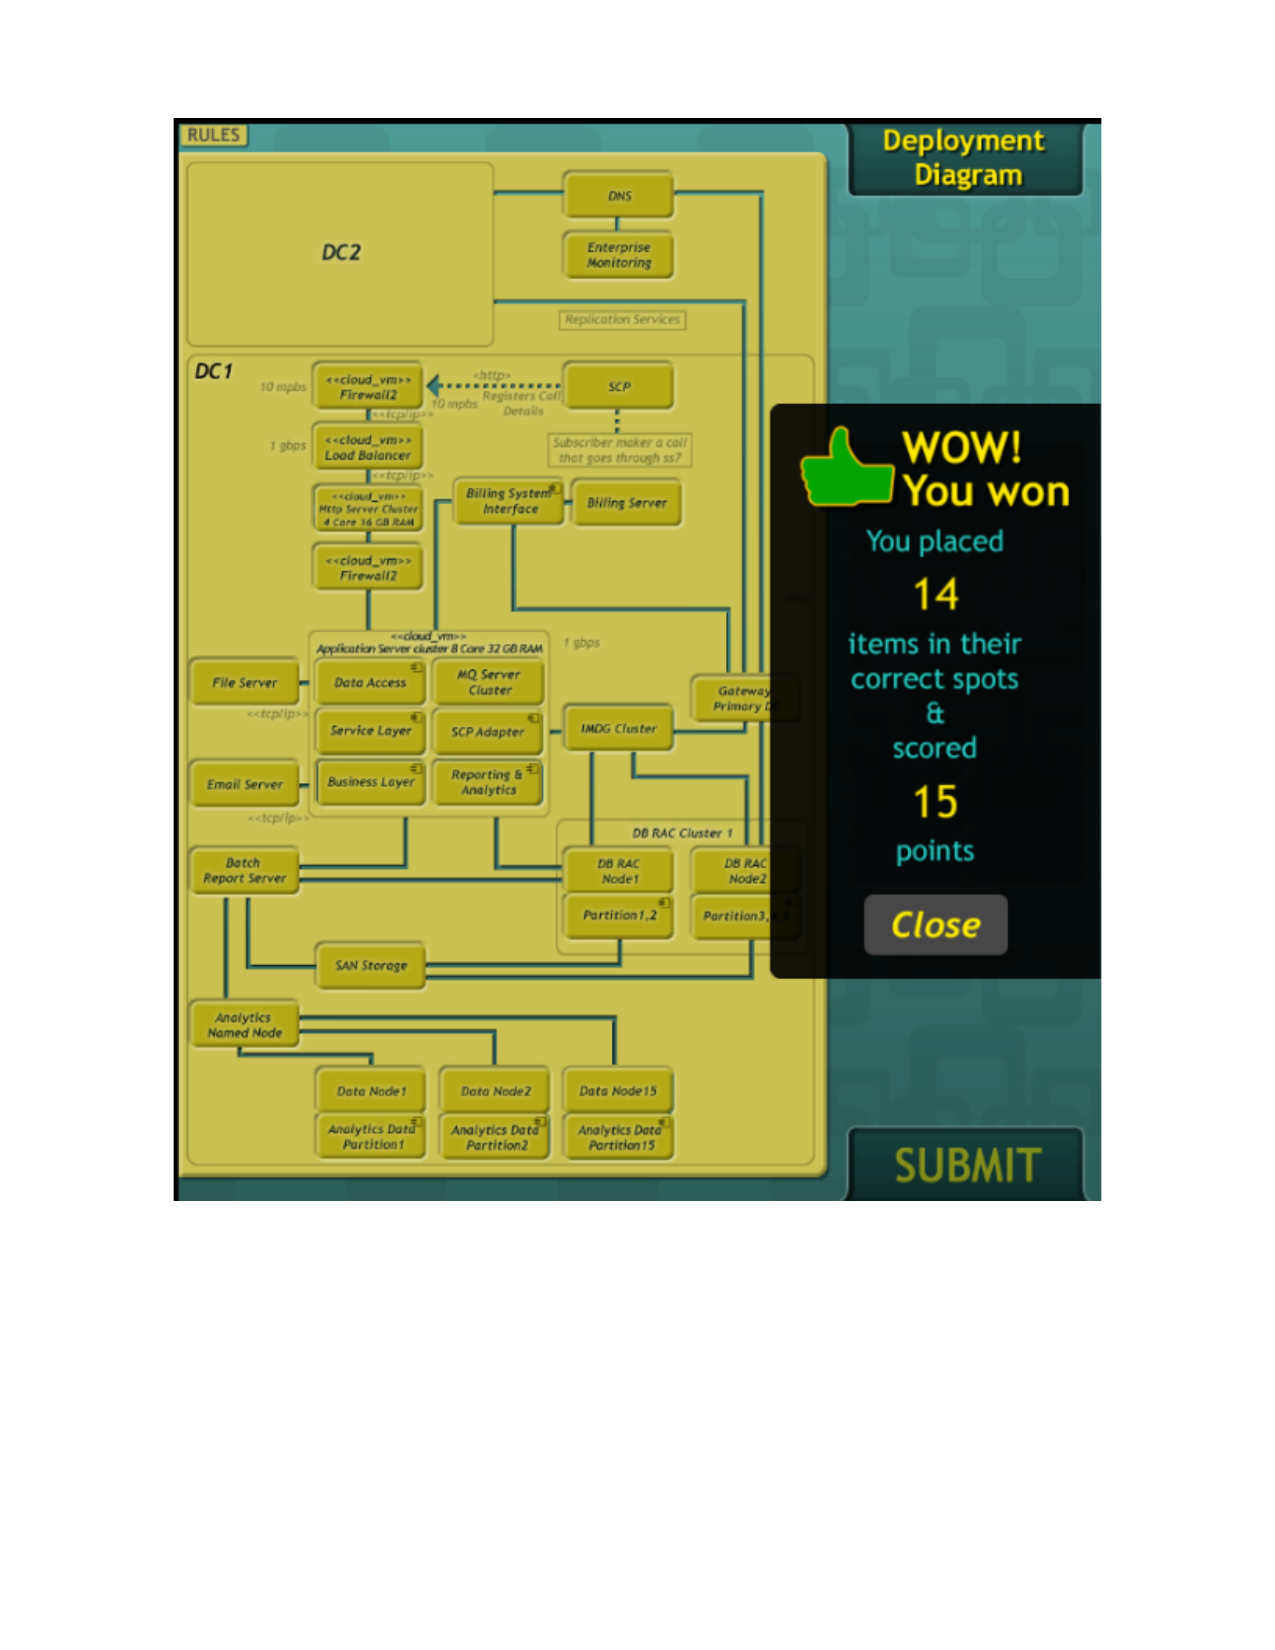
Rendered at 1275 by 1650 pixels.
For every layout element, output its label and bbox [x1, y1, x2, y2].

picture [173, 118, 1102, 1201]
